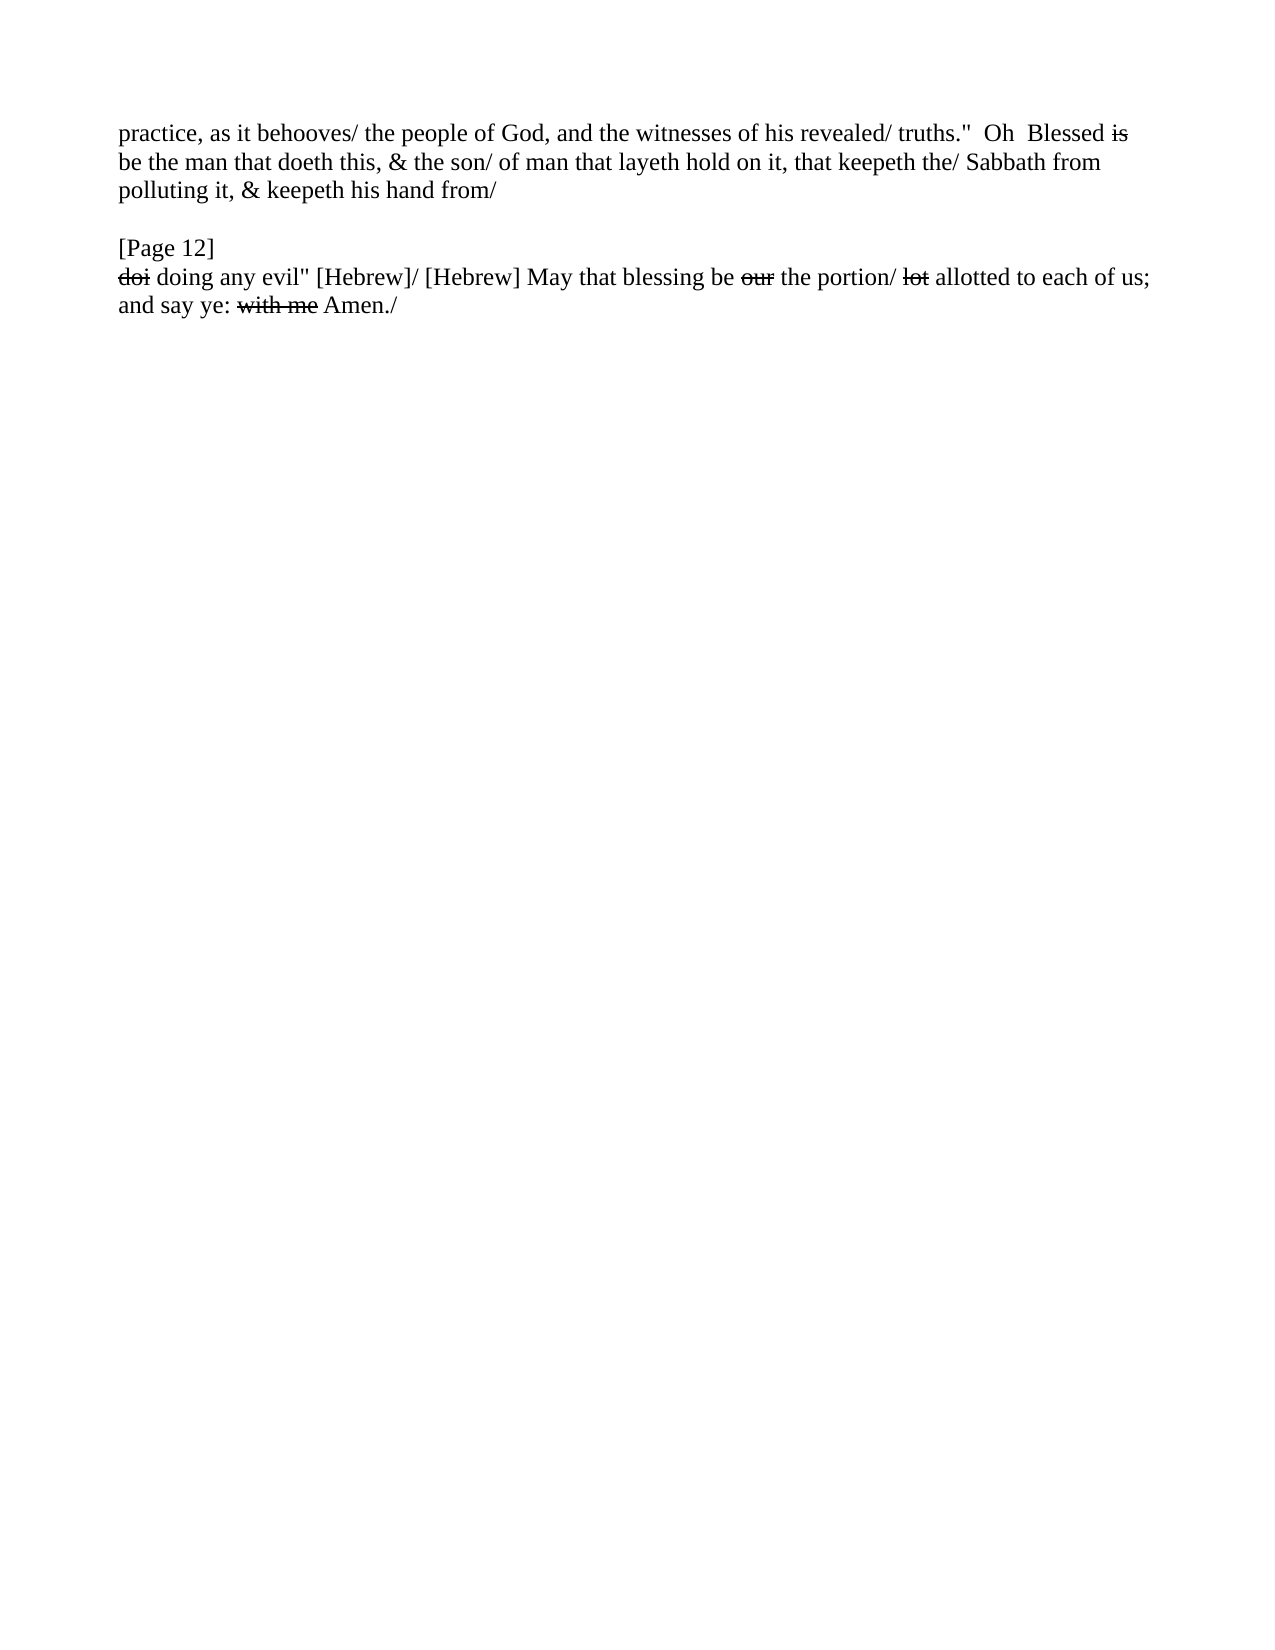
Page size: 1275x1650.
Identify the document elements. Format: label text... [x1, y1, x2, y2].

text [Page 12] [118, 233, 1157, 262]
text practice, as it behooves/ the people of God, and the witnesses of his revealed/ truths." Oh Blessed is be the man that doeth this, & the son/ of man that layeth hold on it, that keepeth the/ Sabbath from polluting it, & keepeth his hand from/ [118, 118, 1157, 204]
text doi doing any evil" [Hebrew]/ [Hebrew] May that blessing be our the portion/ lot allotted to each of us; and say ye: with me Amen./ [118, 262, 1157, 319]
